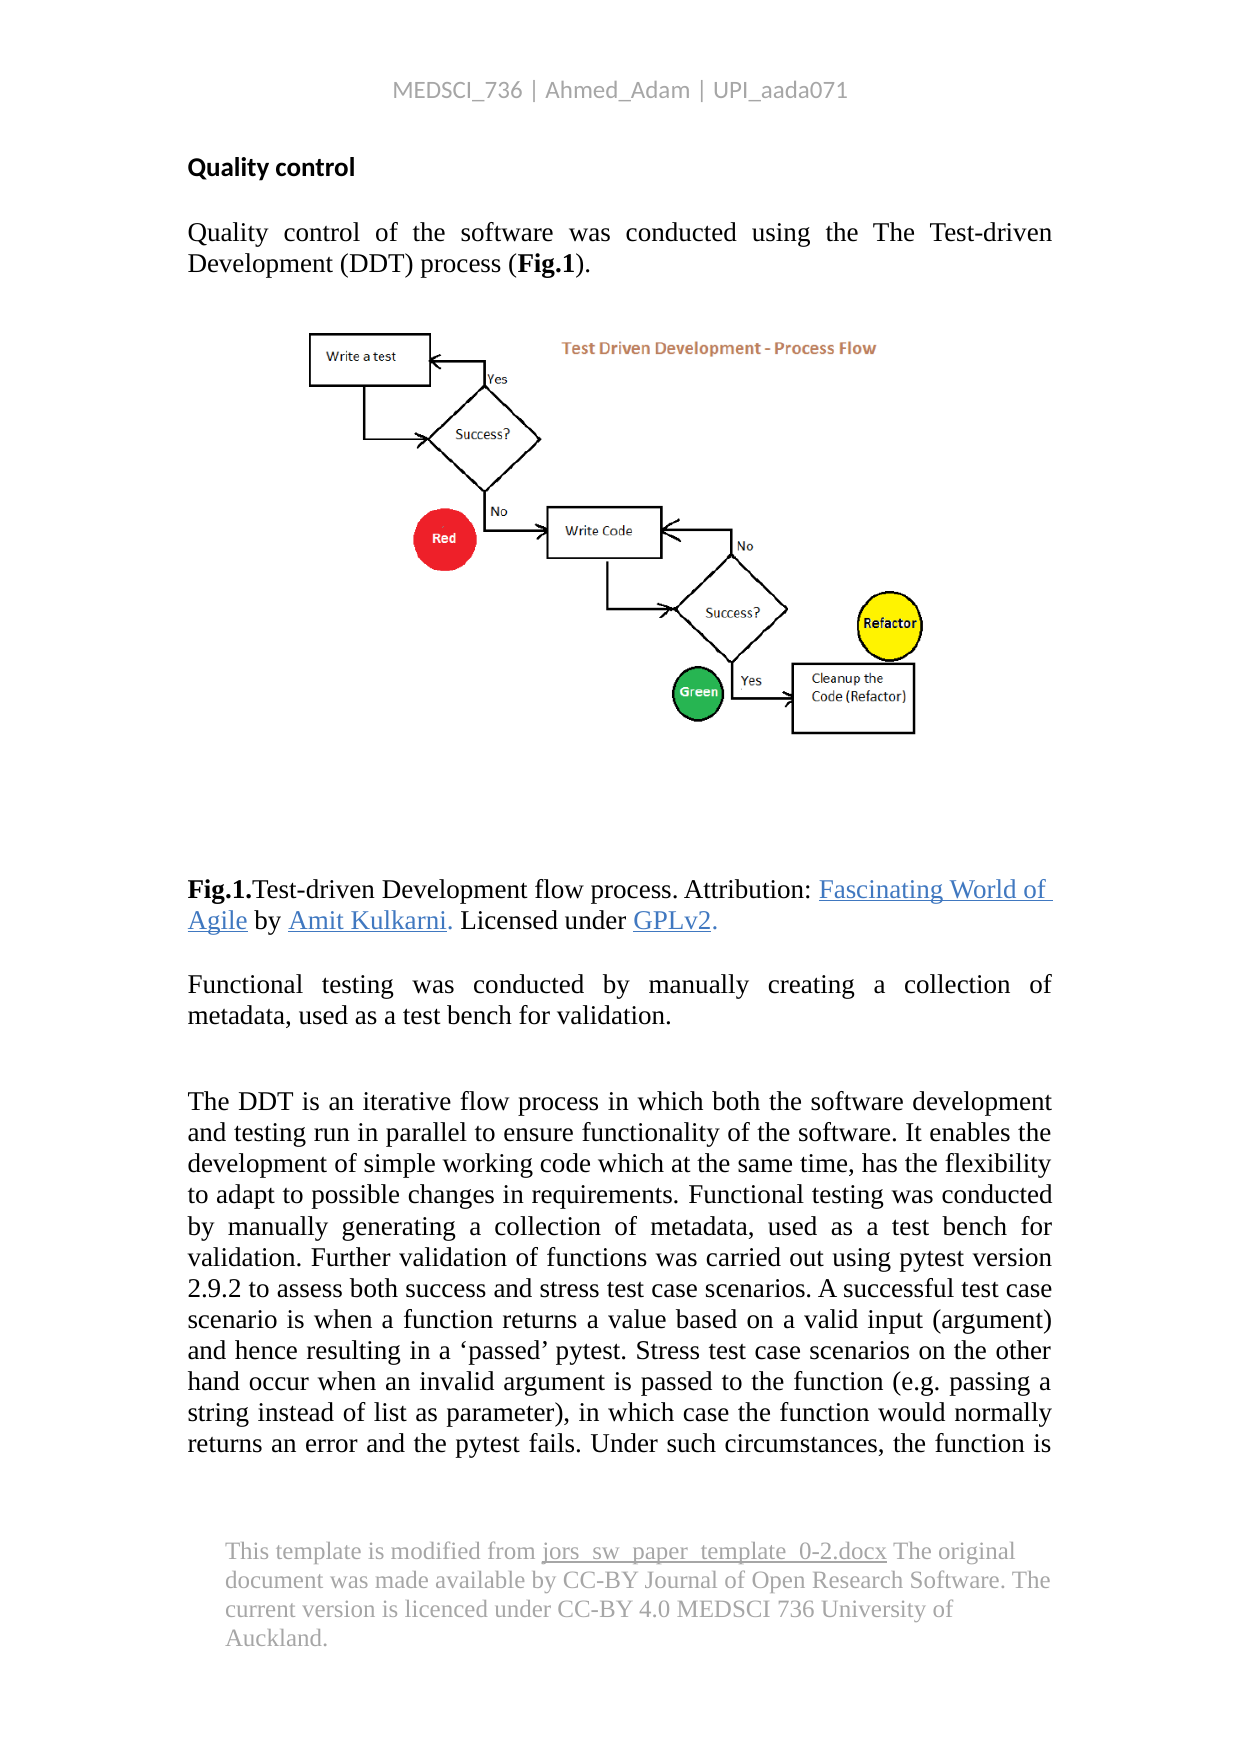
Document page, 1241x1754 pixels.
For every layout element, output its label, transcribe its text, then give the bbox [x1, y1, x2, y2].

text Quality control [187, 150, 1053, 183]
text Quality control of the software was conducted using the The Test-driven Development (DDT) process (Fig.1). [187, 216, 1053, 278]
picture [300, 308, 941, 749]
text Functional testing was conducted by manually creating a collection of metadata, used as a test bench for validation. [187, 968, 1053, 1030]
text Fig.1.Test-driven Development flow process. Attribution: Fascinating World of Agile by Amit Kulkarni. Licensed under GPLv2. [187, 873, 1053, 935]
text The DDT is an iterative flow process in which both the software development and testing run in parallel to ensure functionality of the software. It enables the development of simple working code which at the same time, has the flexibility to adapt to possible changes in requirements. Functional testing was conducted by manually generating a collection of metadata, used as a test bench for validation. Further validation of functions was carried out using pytest version 2.9.2 to assess both success and stress test case scenarios. A successful test case scenario is when a function returns a value based on a valid input (argument) and hence resulting in a ‘passed’ pytest. Stress test case scenarios on the other hand occur when an invalid argument is passed to the function (e.g. passing a string instead of list as parameter), in which case the function would normally returns an error and the pytest fails. Under such circumstances, the function is [187, 1085, 1053, 1459]
